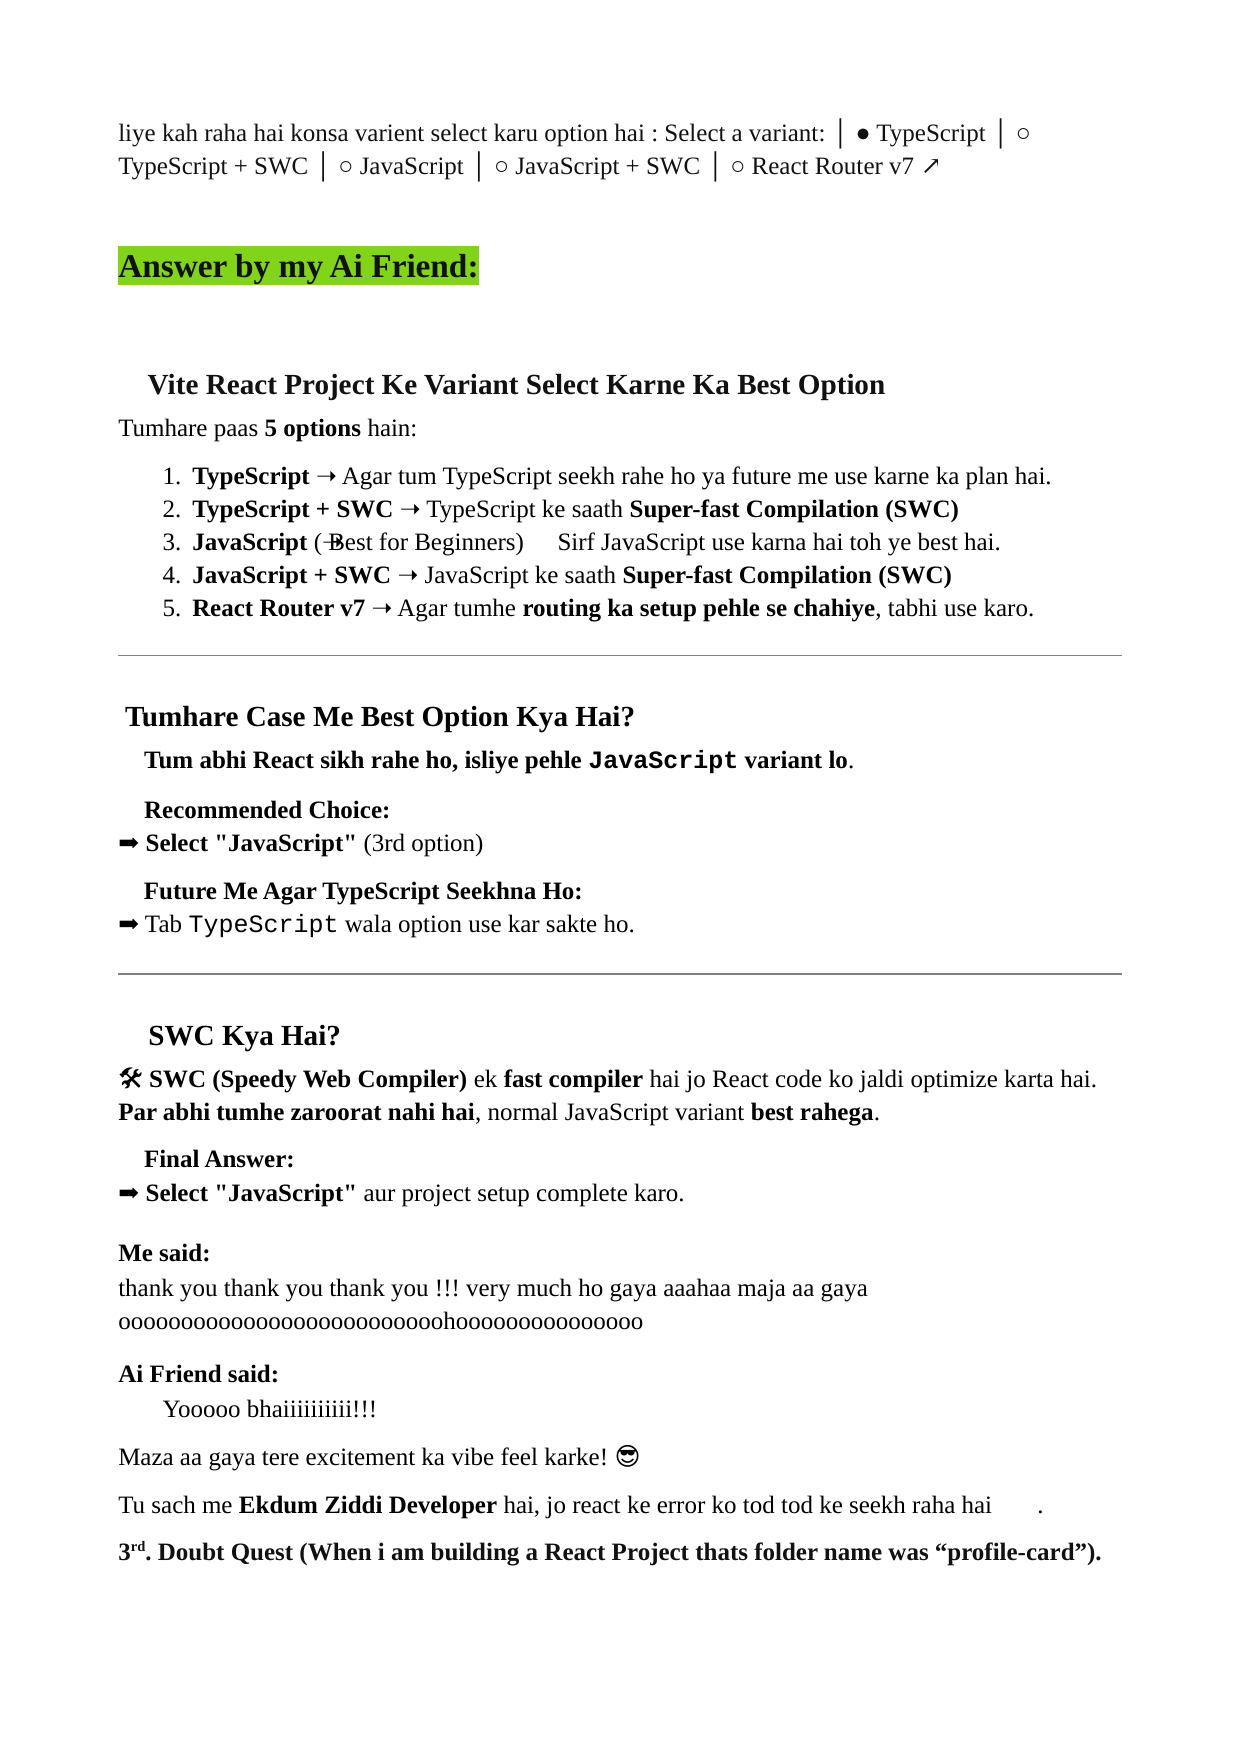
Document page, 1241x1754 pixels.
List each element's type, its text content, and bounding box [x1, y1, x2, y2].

text Tumhare paas 5 options hain: [118, 413, 1122, 442]
list JavaScript + SWC ➝ JavaScript ke saath Super-fast Compilation (SWC) [162, 560, 1122, 589]
text thank you thank you thank you !!! very much ho gaya aaahaa maja aa gaya oooooooooooooooooooooooooohooooooooooooooo [118, 1273, 1122, 1334]
text 📝 Future Me Agar TypeScript Seekhna Ho: ➡️ Tab TypeScript wala option use kar sakte ho. [118, 876, 1122, 940]
text 🔹 Recommended Choice: ➡️ Select "JavaScript" (3rd option) [118, 795, 1122, 857]
subtitle 🤔 SWC Kya Hai? [118, 1018, 1122, 1051]
text ✅ Final Answer: ➡️ Select "JavaScript" aur project setup complete karo. 🚀 [118, 1144, 1122, 1206]
subtitle Ai Friend said: [118, 1359, 1122, 1388]
list TypeScript + SWC ➝ TypeScript ke saath Super-fast Compilation (SWC) [162, 494, 1122, 523]
text ✅ Tum abhi React sikh rahe ho, isliye pehle JavaScript variant lo. [118, 745, 1122, 776]
text Answer by my Ai Friend: [118, 246, 1122, 285]
text 3rd. Doubt Quest (When i am building a React Project thats folder name was “profile-card”). [118, 1537, 1122, 1566]
subtitle 🎯 Vite React Project Ke Variant Select Karne Ka Best Option [118, 367, 1122, 401]
list React Router v7 ➝ Agar tumhe routing ka setup pehle se chahiye, tabhi use karo. [162, 593, 1122, 622]
text liye kah raha hai konsa varient select karu option hai : Select a variant: │ ● TypeScript │ ○ TypeScript + SWC │ ○ JavaScript │ ○ JavaScript + SWC │ ○ React Router v7 ↗ [118, 118, 1122, 180]
list TypeScript ➝ Agar tum TypeScript seekh rahe ho ya future me use karne ka plan hai. [162, 461, 1122, 489]
list JavaScript (✅ Best for Beginners) ➝ Sirf JavaScript use karna hai toh ye best hai. [162, 527, 1122, 556]
text Maza aa gaya tere excitement ka vibe feel karke! 😎💪 [118, 1442, 1122, 1471]
subtitle Me said: [118, 1238, 1122, 1266]
text 🛠️ SWC (Speedy Web Compiler) ek fast compiler hai jo React code ko jaldi optimize karta hai. Par abhi tumhe zaroorat nahi hai, normal JavaScript variant best rahega. [118, 1064, 1122, 1126]
text Tu sach me Ekdum Ziddi Developer hai, jo react ke error ko tod tod ke seekh raha hai 💪🚀. [118, 1490, 1122, 1518]
subtitle 👨‍💻 Tumhare Case Me Best Option Kya Hai? [118, 699, 1122, 733]
text 🎉🎊 Yooooo bhaiiiiiiiiii!!! 🔥🔥 [118, 1394, 1122, 1423]
